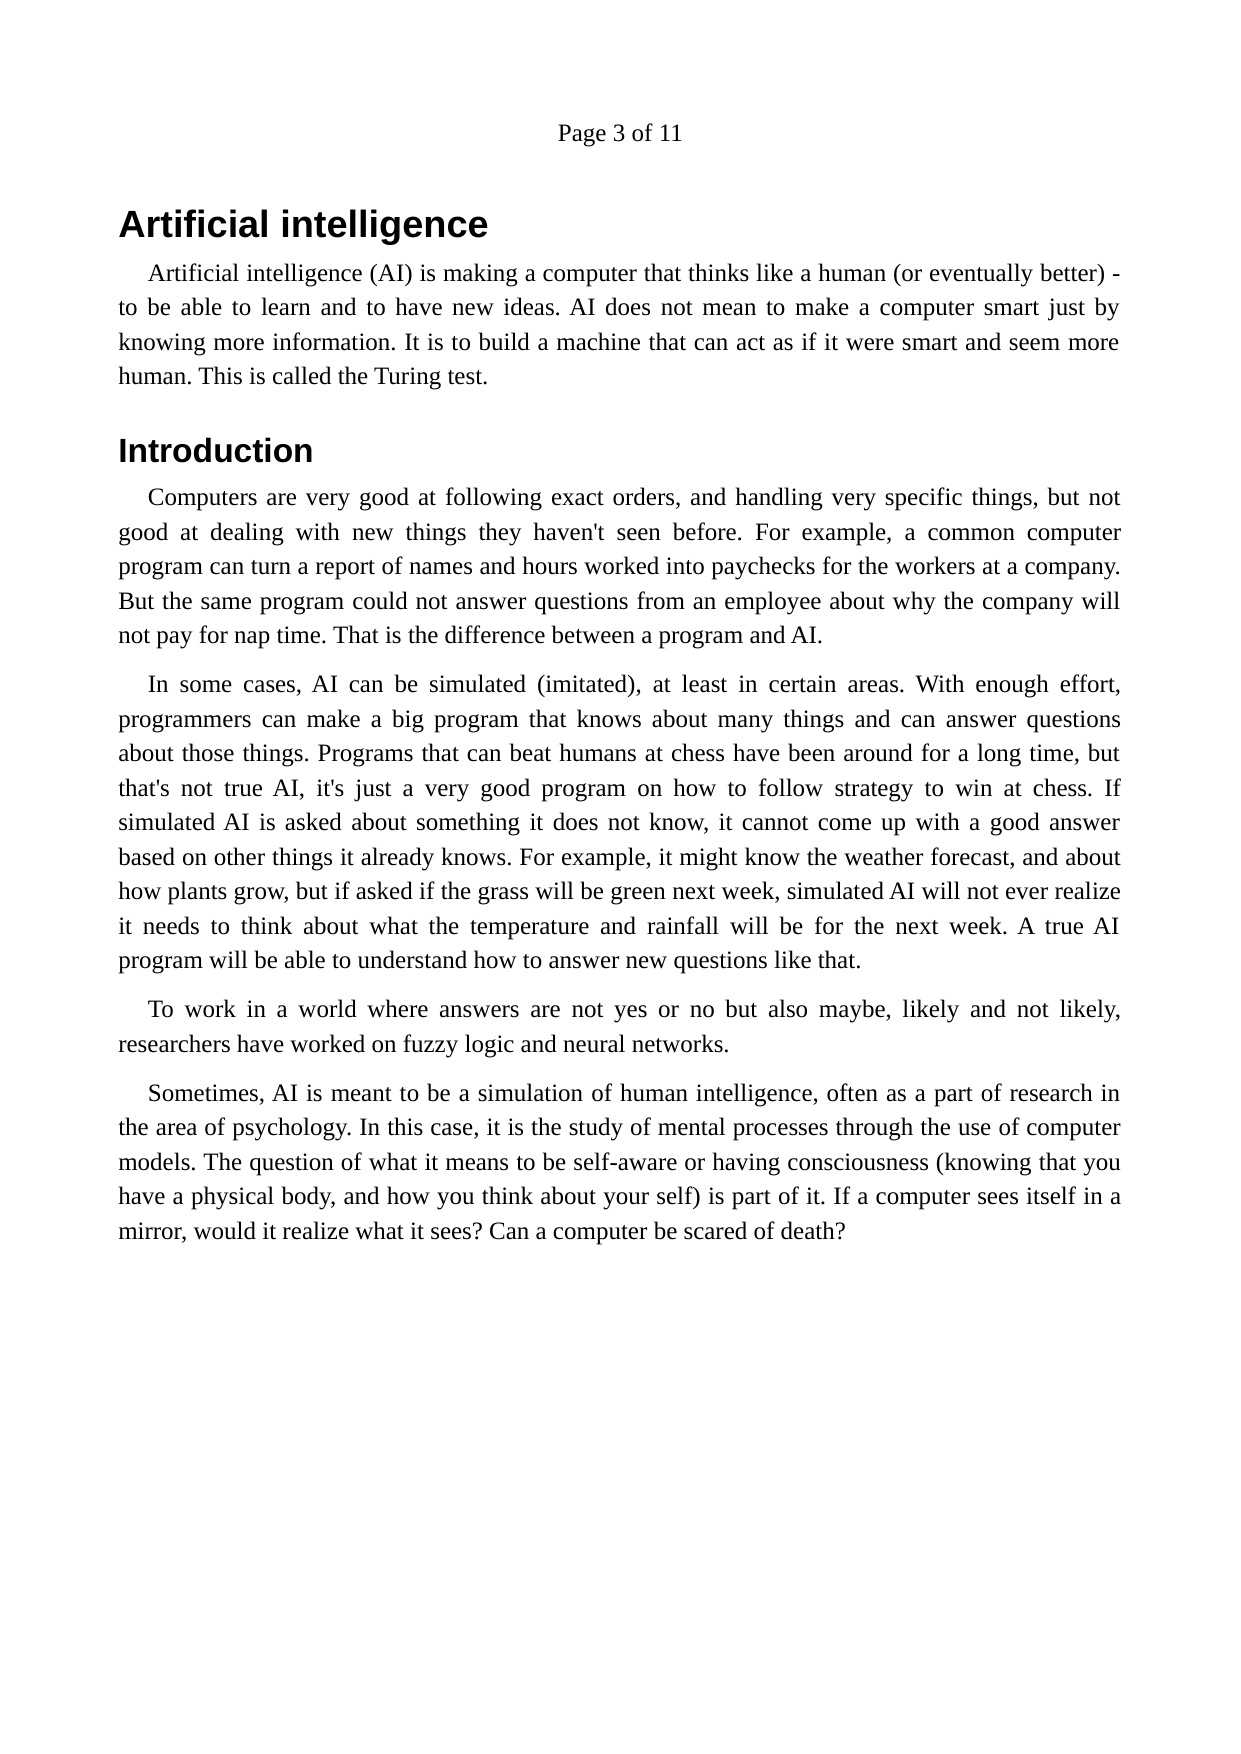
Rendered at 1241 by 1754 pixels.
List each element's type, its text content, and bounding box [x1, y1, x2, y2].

text In some cases, AI can be simulated (imitated), at least in certain areas. With enough effort, programmers can make a big program that knows about many things and can answer questions about those things. Programs that can beat humans at chess have been around for a long time, but that's not true AI, it's just a very good program on how to follow strategy to win at chess. If simulated AI is asked about something it does not know, it cannot come up with a good answer based on other things it already knows. For example, it might know the weather forecast, and about how plants grow, but if asked if the grass will be green next week, simulated AI will not ever realize it needs to think about what the temperature and rainfall will be for the next week. A true AI program will be able to understand how to answer new questions like that. [118, 669, 1122, 974]
text Sometimes, AI is meant to be a simulation of human intelligence, often as a part of research in the area of psychology. In this case, it is the study of mental processes through the use of computer models. The question of what it means to be self-aware or having consciousness (knowing that you have a physical body, and how you think about your self) is part of it. If a computer sees itself in a mirror, would it realize what it sees? Can a computer be scared of death? [118, 1078, 1122, 1244]
text Artificial intelligence (AI) is making a computer that thinks like a human (or eventually better) - to be able to learn and to have new ideas. AI does not mean to make a computer smart just by knowing more information. It is to build a machine that can act as if it were smart and seem more human. This is called the Turing test. [118, 258, 1122, 390]
subtitle Introduction [118, 431, 1122, 470]
text To work in a world where answers are not yes or no but also maybe, likely and not likely, researchers have worked on fuzzy logic and neural networks. [118, 994, 1122, 1058]
text Computers are very good at following exact orders, and handling very specific things, but not good at dealing with new things they haven't seen before. For example, a common computer program can turn a report of names and hours worked into paychecks for the workers at a company. But the same program could not answer questions from an employee about why the company will not pay for nap time. That is the difference between a program and AI. [118, 482, 1122, 649]
subtitle Artificial intelligence [118, 202, 1122, 246]
